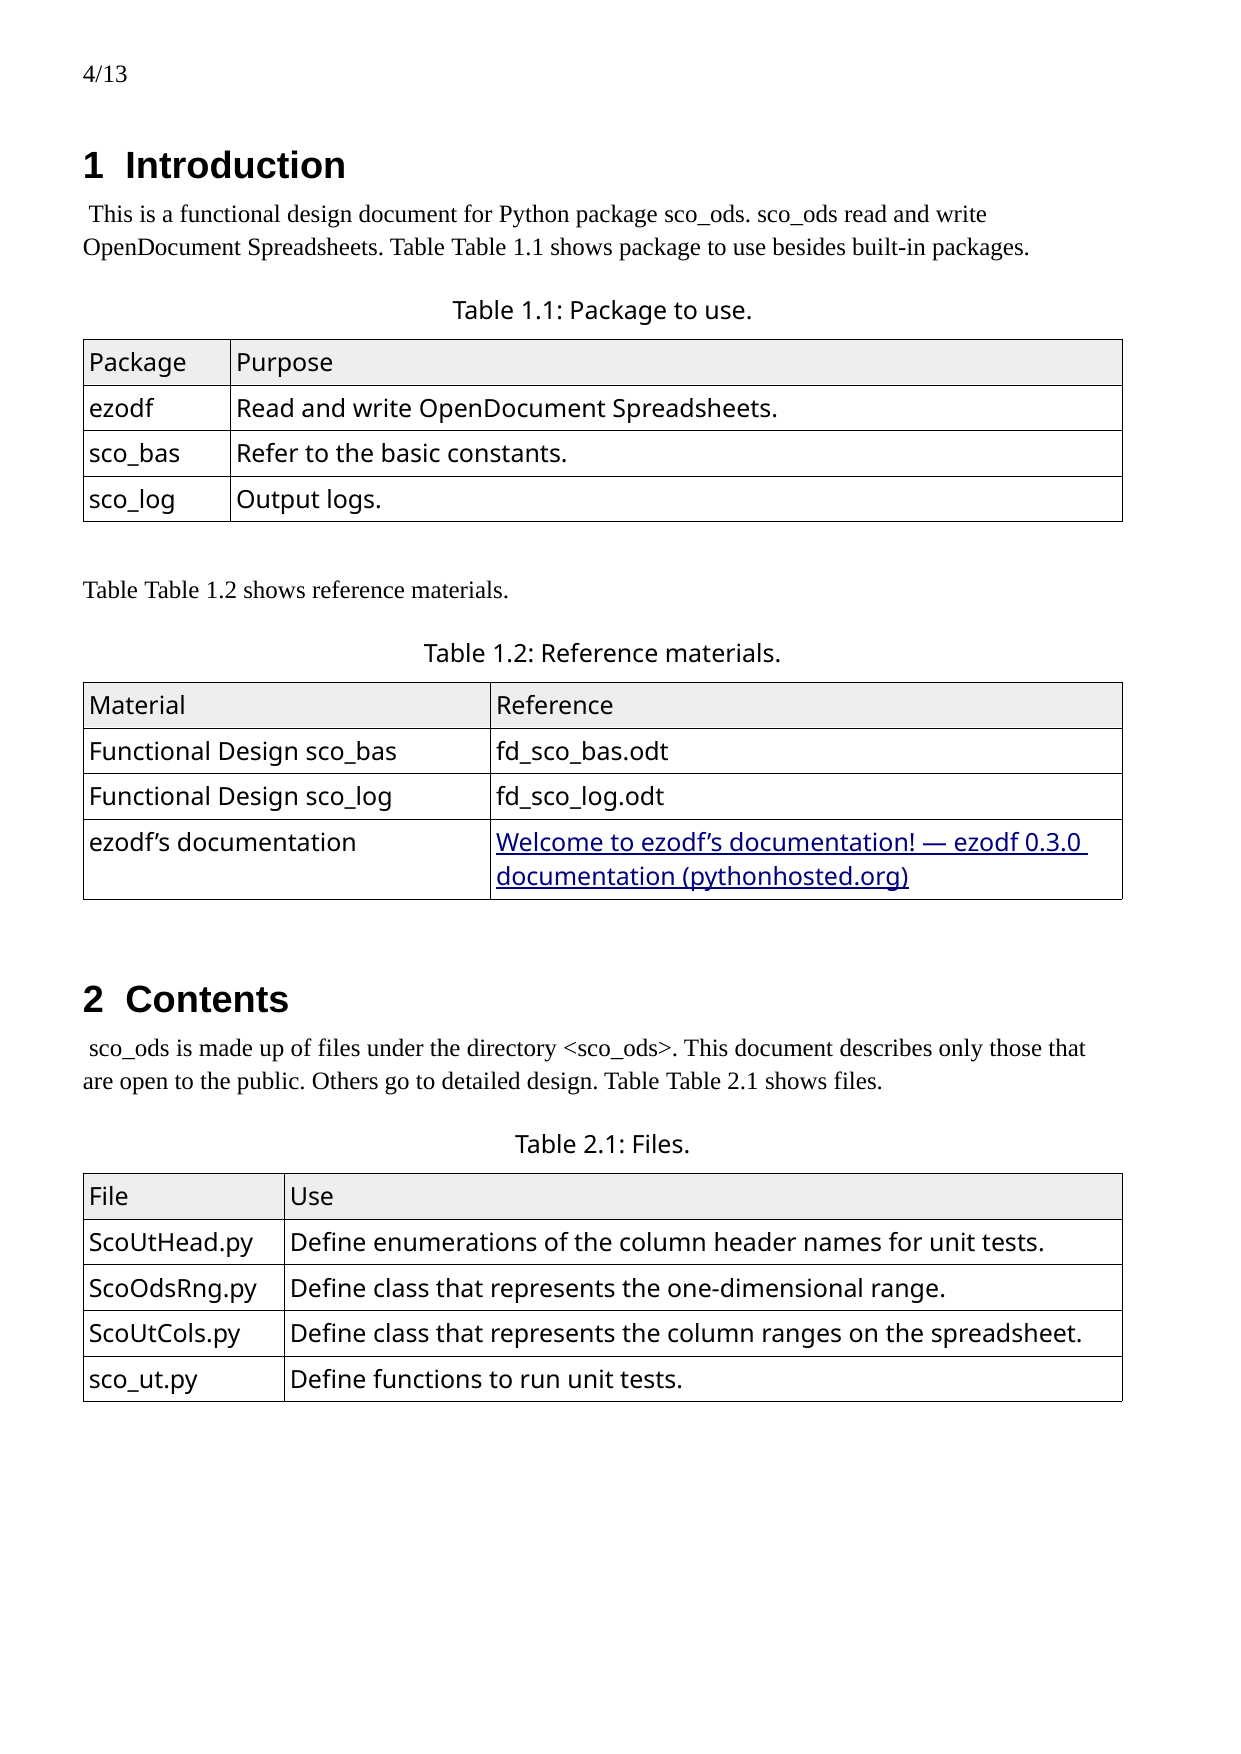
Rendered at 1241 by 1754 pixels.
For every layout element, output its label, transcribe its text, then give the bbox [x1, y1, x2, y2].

text Table 1.2 shows reference materials. [83, 575, 1122, 604]
table_cell Functional Design sco_log [84, 774, 490, 819]
table_header Package [84, 340, 230, 384]
table_cell sco_ut.py [84, 1357, 284, 1401]
table_cell fd_sco_log.odt [491, 774, 1122, 819]
text sco_ods is made up of files under the directory <sco_ods>. This document describes only those that are open to the public. Others go to detailed design. Table 2.1 shows files. [83, 1033, 1122, 1095]
subtitle Introduction [83, 143, 1122, 187]
table_cell Read and write OpenDocument Spreadsheets. [231, 386, 1122, 430]
table_cell sco_log [84, 477, 230, 521]
text Table 2.1: Files. [83, 1127, 1122, 1161]
table_cell ezodf’s documentation [84, 820, 490, 898]
table_header File [84, 1174, 284, 1219]
subtitle Contents [83, 977, 1122, 1021]
text Table 1.2: Reference materials. [83, 635, 1122, 669]
table_cell Refer to the basic constants. [231, 431, 1122, 476]
table_cell Define functions to run unit tests. [285, 1357, 1122, 1401]
table_cell fd_sco_bas.odt [491, 729, 1122, 773]
table_cell Output logs. [231, 477, 1122, 521]
table_cell ScoOdsRng.py [84, 1265, 284, 1310]
table_cell ezodf [84, 386, 230, 430]
table_cell ScoUtCols.py [84, 1311, 284, 1356]
table_header Use [285, 1174, 1122, 1219]
table_header Purpose [231, 340, 1122, 384]
table_cell Define class that represents the column ranges on the spreadsheet. [285, 1311, 1122, 1356]
table_cell sco_bas [84, 431, 230, 476]
table_cell ScoUtHead.py [84, 1220, 284, 1264]
table_header Reference [491, 683, 1122, 727]
table_header Material [84, 683, 490, 727]
text Table 1.1: Package to use. [83, 292, 1122, 326]
table_cell Define class that represents the one-dimensional range. [285, 1265, 1122, 1310]
table_cell Define enumerations of the column header names for unit tests. [285, 1220, 1122, 1264]
text This is a functional design document for Python package sco_ods. sco_ods read and write OpenDocument Spreadsheets. Table 1.1 shows package to use besides built-in packages. [83, 199, 1122, 261]
table_cell Functional Design sco_bas [84, 729, 490, 773]
table_cell Welcome to ezodf’s documentation! — ezodf 0.3.0 documentation (pythonhosted.org) [491, 820, 1122, 898]
